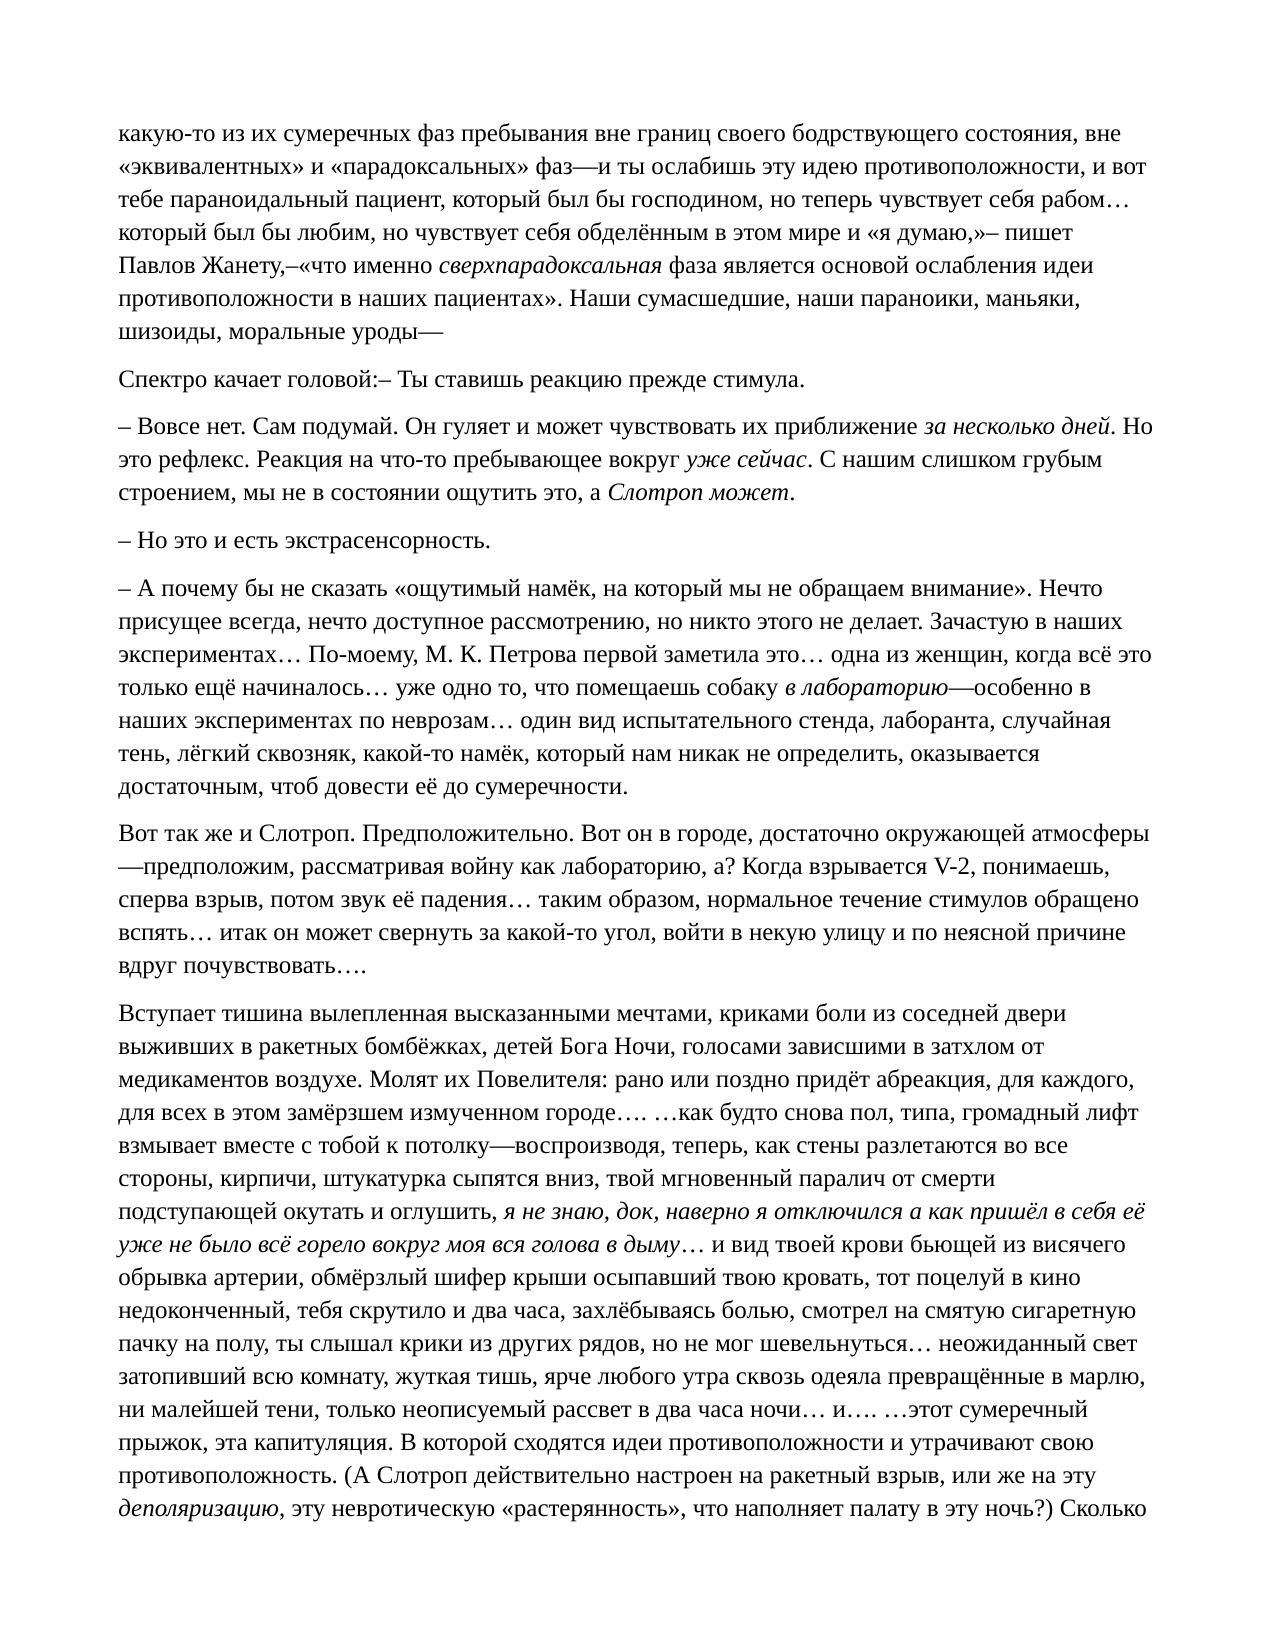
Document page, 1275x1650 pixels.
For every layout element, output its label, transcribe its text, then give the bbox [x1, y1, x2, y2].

text – Вовсе нет. Сам подумай. Он гуляет и может чувствовать их приближение за несколько дней. Но это рефлекс. Реакция на что-то пребывающее вокруг уже сейчас. С нашим слишком грубым строением, мы не в состоянии ощутить это, а Слотроп может. [118, 411, 1157, 506]
text Спектро качает головой:– Ты ставишь реакцию прежде стимула. [118, 364, 1157, 393]
text – А почему бы не сказать «ощутимый намёк, на который мы не обращаем внимание». Нечто присущее всегда, нечто доступное рассмотрению, но никто этого не делает. Зачастую в наших экспериментах… По-моему, М. К. Петрова первой заметила это… одна из женщин, когда всё это только ещё начиналось… уже одно то, что помещаешь собаку в лабораторию—особенно в наших экспериментах по неврозам… один вид испытательного стенда, лаборанта, случайная тень, лёгкий сквозняк, какой-то намёк, который нам никак не определить, оказывается достаточным, чтоб довести её до сумеречности. [118, 573, 1157, 799]
text какую-то из их сумеречных фаз пребывания вне границ своего бодрствующего состояния, вне «эквивалентных» и «парадоксальных» фаз—и ты ослабишь эту идею противоположности, и вот тебе параноидальный пациент, который был бы господином, но теперь чувствует себя рабом… который был бы любим, но чувствует себя обделённым в этом мире и «я думаю,»– пишет Павлов Жанету,–«что именно сверхпарадоксальная фаза является основой ослабления идеи противоположности в наших пациентах». Наши сумасшедшие, наши параноики, маньяки, шизоиды, моральные уроды— [118, 118, 1157, 345]
text – Но это и есть экстрасенсорность. [118, 525, 1157, 554]
text Вступает тишина вылепленная высказанными мечтами, криками боли из соседней двери выживших в ракетных бомбёжках, детей Бога Ночи, голосами зависшими в затхлом от медикаментов воздухе. Молят их Повелителя: рано или поздно придёт абреакция, для каждого, для всех в этом замёрзшем измученном городе…. …как будто снова пол, типа, громадный лифт взмывает вместе с тобой к потолку—воспроизводя, теперь, как стены разлетаются во все стороны, кирпичи, штукатурка сыпятся вниз, твой мгновенный паралич от смерти подступающей окутать и оглушить, я не знаю, док, наверно я отключился а как пришёл в себя её уже не было всё горело вокруг моя вся голова в дыму… и вид твоей крови бьющей из висячего обрывка артерии, обмёрзлый шифер крыши осыпавший твою кровать, тот поцелуй в кино недоконченный, тебя скрутило и два часа, захлёбываясь болью, смотрел на смятую сигаретную пачку на полу, ты слышал крики из других рядов, но не мог шевельнуться… неожиданный свет затопивший всю комнату, жуткая тишь, ярче любого утра сквозь одеяла превращённые в марлю, ни малейшей тени, только неописуемый рассвет в два часа ночи… и…. …этот сумеречный прыжок, эта капитуляция. В которой сходятся идеи противоположности и утрачивают свою противоположность. (А Слотроп действительно настроен на ракетный взрыв, или же на эту деполяризацию, эту невротическую «растерянность», что наполняет палату в эту ночь?) Сколько [118, 998, 1157, 1522]
text Вот так же и Слотроп. Предположительно. Вот он в городе, достаточно окружающей атмосферы—предположим, рассматривая войну как лабораторию, а? Когда взрывается V-2, понимаешь, сперва взрыв, потом звук её падения… таким образом, нормальное течение стимулов обращено вспять… итак он может свернуть за какой-то угол, войти в некую улицу и по неясной причине вдруг почувствовать…. [118, 818, 1157, 979]
